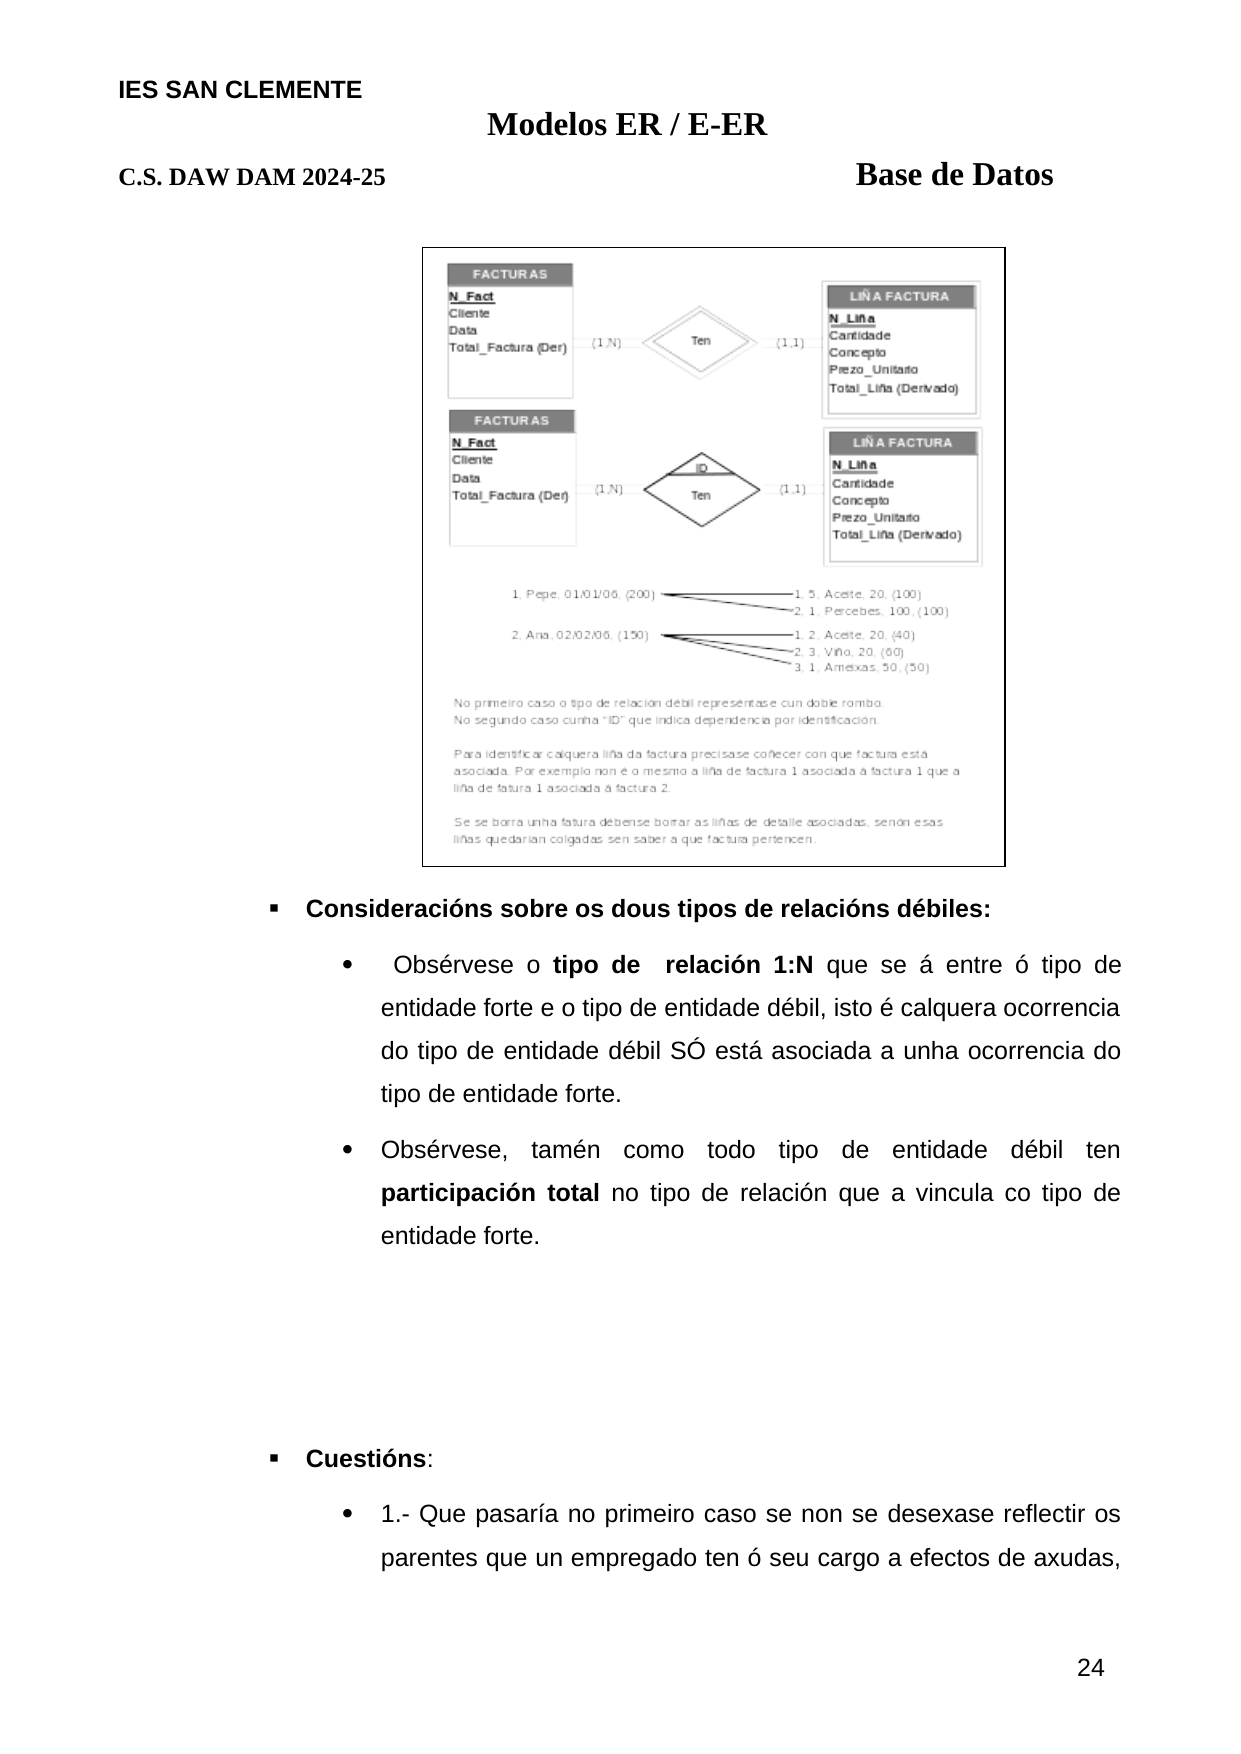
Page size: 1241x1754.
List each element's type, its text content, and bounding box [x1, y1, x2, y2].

list Consideracións sobre os dous tipos de relacións débiles: [268, 894, 1122, 923]
list Obsérvese o tipo de relación 1:N que se á entre ó tipo de entidade forte e o tipo de entidade débil, isto é calquera ocorrencia do tipo de entidade débil SÓ está asociada a unha ocorrencia do tipo de entidade forte. [343, 949, 1122, 1108]
list Obsérvese, tamén como todo tipo de entidade débil ten participación total no tipo de relación que a vincula co tipo de entidade forte. [343, 1135, 1122, 1250]
list 1.- Que pasaría no primeiro caso se non se desexase reflectir os parentes que un empregado ten ó seu cargo a efectos de axudas, [343, 1499, 1122, 1571]
list Cuestións: [268, 1443, 1122, 1472]
